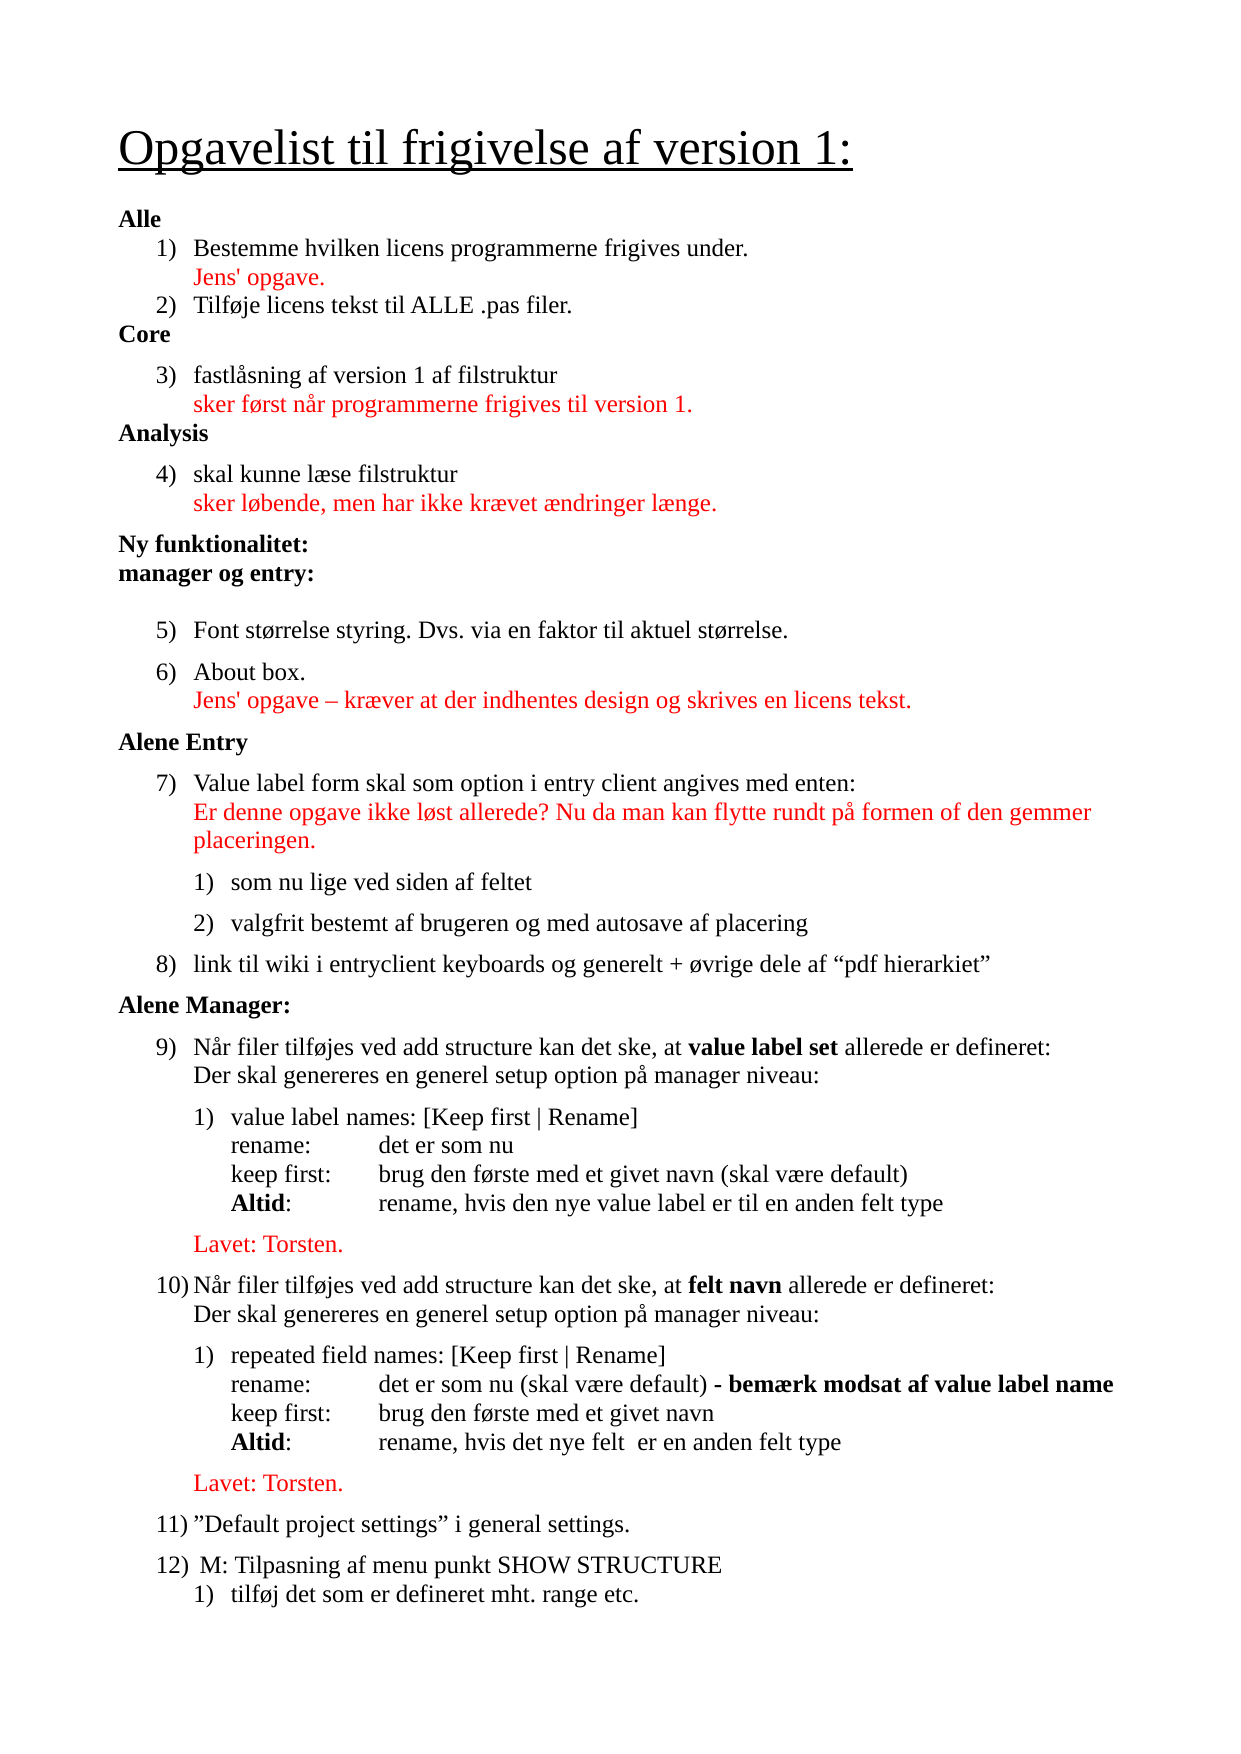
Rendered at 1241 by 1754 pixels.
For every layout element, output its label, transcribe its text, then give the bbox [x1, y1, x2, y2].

list fastlåsning af version 1 af filstruktur sker først når programmerne frigives til version 1. [156, 361, 1122, 418]
text Alene Manager: [118, 991, 1122, 1019]
text Ny funktionalitet: [118, 529, 1122, 558]
text Analysis [118, 418, 1122, 447]
text Alle [118, 204, 1122, 233]
text Core [118, 319, 1122, 348]
list tilføj det som er defineret mht. range etc. [193, 1579, 1122, 1608]
list ”Default project settings” i general settings. [156, 1509, 1122, 1538]
list About box. Jens' opgave – kræver at der indhentes design og skrives en licens tekst. [156, 657, 1122, 714]
list Lavet: Torsten. [156, 1468, 1122, 1497]
text Opgavelist til frigivelse af version 1: [118, 118, 1122, 176]
list valgfrit bestemt af brugeren og med autosave af placering [193, 908, 1122, 937]
list Bestemme hvilken licens programmerne frigives under. Jens' opgave. [156, 233, 1122, 291]
list repeated field names: [Keep first | Rename] rename: det er som nu (skal være default) - bemærk modsat af value label name keep first: brug den første med et givet navn Altid: rename, hvis det nye felt er en anden felt type [193, 1341, 1122, 1456]
list value label names: [Keep first | Rename] rename: det er som nu keep first: brug den første med et givet navn (skal være default) Altid: rename, hvis den nye value label er til en anden felt type [193, 1102, 1122, 1217]
text manager og entry: [118, 558, 1122, 587]
list Tilføje licens tekst til ALLE .pas filer. [156, 291, 1122, 319]
list Lavet: Torsten. [156, 1229, 1122, 1258]
list M: Tilpasning af menu punkt SHOW STRUCTURE [156, 1551, 1122, 1579]
list Value label form skal som option i entry client angives med enten: Er denne opgave ikke løst allerede? Nu da man kan flytte rundt på formen of den gemmer placeringen. [156, 768, 1122, 854]
list Font størrelse styring. Dvs. via en faktor til aktuel størrelse. [156, 616, 1122, 644]
list link til wiki i entryclient keyboards og generelt + øvrige dele af “pdf hierarkiet” [156, 949, 1122, 978]
list skal kunne læse filstruktur sker løbende, men har ikke krævet ændringer længe. [156, 459, 1122, 517]
list som nu lige ved siden af feltet [193, 867, 1122, 896]
list Når filer tilføjes ved add structure kan det ske, at value label set allerede er defineret: Der skal genereres en generel setup option på manager niveau: [156, 1032, 1122, 1089]
list Når filer tilføjes ved add structure kan det ske, at felt navn allerede er defineret: Der skal genereres en generel setup option på manager niveau: [156, 1271, 1122, 1328]
text Alene Entry [118, 727, 1122, 756]
